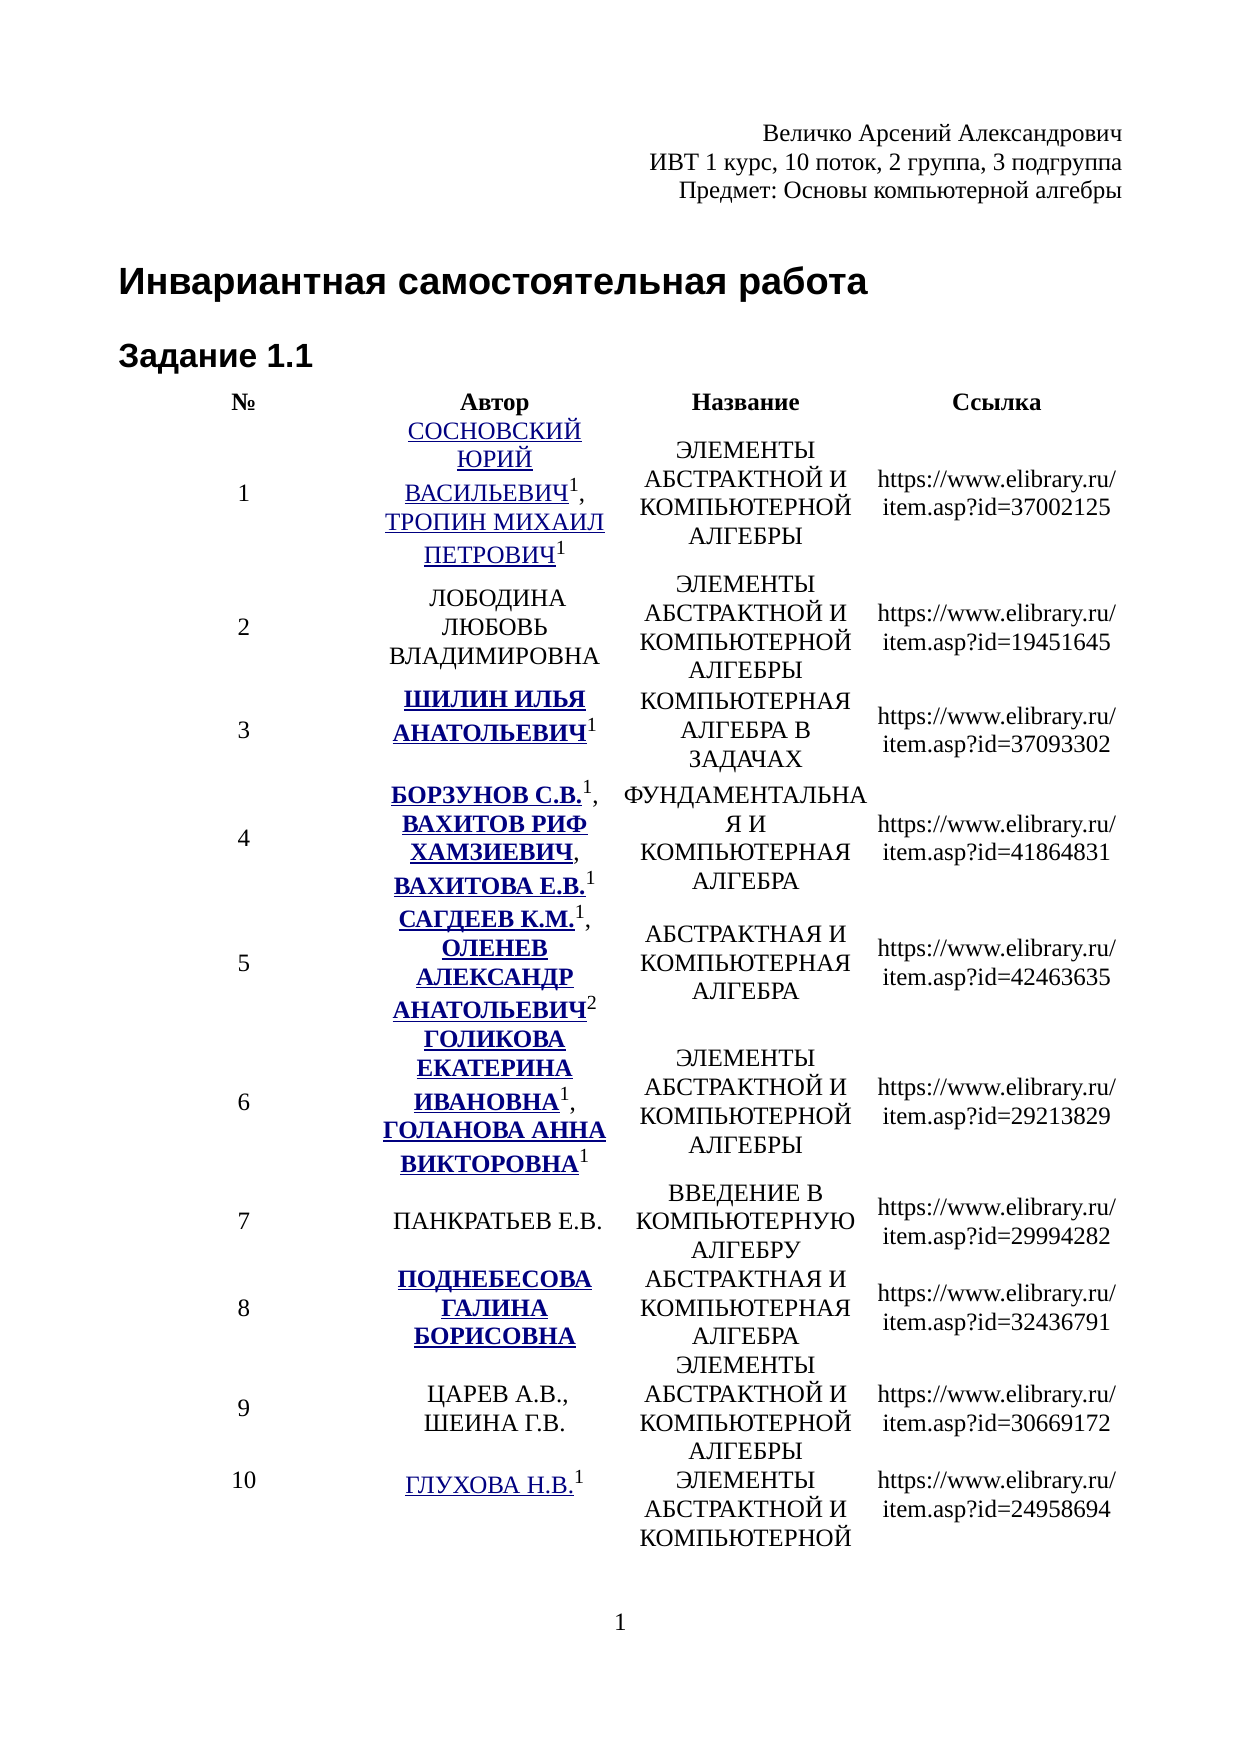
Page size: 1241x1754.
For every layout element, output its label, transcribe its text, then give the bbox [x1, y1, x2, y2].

table_cell 10 [118, 1465, 369, 1551]
table_cell ФУНДАМЕНТАЛЬНАЯ И КОМПЬЮТЕРНАЯ АЛГЕБРА [620, 775, 871, 900]
table_cell БОРЗУНОВ С.В.1, ВАХИТОВ РИФ ХАМЗИЕВИЧ, ВАХИТОВА Е.В.1 [369, 775, 620, 900]
table_cell https://www.elibrary.ru/item.asp?id=37093302 [871, 684, 1122, 775]
table_cell 8 [118, 1264, 369, 1350]
table_cell САГДЕЕВ К.М.1, ОЛЕНЕВ АЛЕКСАНДР АНАТОЛЬЕВИЧ2 [369, 900, 620, 1024]
table_cell 4 [118, 775, 369, 900]
table_cell ПОДНЕБЕСОВА ГАЛИНА БОРИСОВНА [369, 1264, 620, 1350]
table_cell 5 [118, 900, 369, 1024]
table_cell 1 [118, 416, 369, 569]
table_cell https://www.elibrary.ru/item.asp?id=30669172 [871, 1350, 1122, 1465]
table_cell ЛОБОДИНА ЛЮБОВЬ ВЛАДИМИРОВНА [369, 569, 620, 684]
table_cell ЭЛЕМЕНТЫ АБСТРАКТНОЙ И КОМПЬЮТЕРНОЙ АЛГЕБРЫ [620, 569, 871, 684]
table_cell ЦАРЕВ А.В., ШЕИНА Г.В. [369, 1350, 620, 1465]
table_cell 7 [118, 1178, 369, 1264]
table_cell ЭЛЕМЕНТЫ АБСТРАКТНОЙ И КОМПЬЮТЕРНОЙ [620, 1465, 871, 1551]
table_cell https://www.elibrary.ru/item.asp?id=24958694 [871, 1465, 1122, 1551]
table_header Ссылка [871, 387, 1122, 416]
table_cell ВВЕДЕНИЕ В КОМПЬЮТЕРНУЮ АЛГЕБРУ [620, 1178, 871, 1264]
table_cell КОМПЬЮТЕРНАЯ АЛГЕБРА В ЗАДАЧАХ [620, 684, 871, 775]
table_cell ПАНКРАТЬЕВ Е.В. [369, 1178, 620, 1264]
table_cell АБСТРАКТНАЯ И КОМПЬЮТЕРНАЯ АЛГЕБРА [620, 1264, 871, 1350]
table_cell https://www.elibrary.ru/item.asp?id=37002125 [871, 416, 1122, 569]
table_cell https://www.elibrary.ru/item.asp?id=42463635 [871, 900, 1122, 1024]
table_cell https://www.elibrary.ru/item.asp?id=19451645 [871, 569, 1122, 684]
table_cell 6 [118, 1024, 369, 1178]
table_cell 9 [118, 1350, 369, 1465]
table_cell https://www.elibrary.ru/item.asp?id=41864831 [871, 775, 1122, 900]
table_cell https://www.elibrary.ru/item.asp?id=32436791 [871, 1264, 1122, 1350]
table_cell АБСТРАКТНАЯ И КОМПЬЮТЕРНАЯ АЛГЕБРА [620, 900, 871, 1024]
table_cell https://www.elibrary.ru/item.asp?id=29213829 [871, 1024, 1122, 1178]
table_cell СОСНОВСКИЙ ЮРИЙ ВАСИЛЬЕВИЧ1, ТРОПИН МИХАИЛ ПЕТРОВИЧ1 [369, 416, 620, 569]
table_header № [118, 387, 369, 416]
table_cell ЭЛЕМЕНТЫ АБСТРАКТНОЙ И КОМПЬЮТЕРНОЙ АЛГЕБРЫ [620, 1350, 871, 1465]
table_cell 3 [118, 684, 369, 775]
subtitle Задание 1.1 [118, 336, 1122, 374]
table_cell ШИЛИН ИЛЬЯ АНАТОЛЬЕВИЧ1 [369, 684, 620, 775]
subtitle Инвариантная самостоятельная работа [118, 259, 1122, 302]
table_cell ГОЛИКОВА ЕКАТЕРИНА ИВАНОВНА1, ГОЛАНОВА АННА ВИКТОРОВНА1 [369, 1024, 620, 1178]
table_header Название [620, 387, 871, 416]
table_cell ЭЛЕМЕНТЫ АБСТРАКТНОЙ И КОМПЬЮТЕРНОЙ АЛГЕБРЫ [620, 416, 871, 569]
table_cell ЭЛЕМЕНТЫ АБСТРАКТНОЙ И КОМПЬЮТЕРНОЙ АЛГЕБРЫ [620, 1024, 871, 1178]
table_header Автор [369, 387, 620, 416]
table_cell ГЛУХОВА Н.В.1 [369, 1465, 620, 1551]
table_cell 2 [118, 569, 369, 684]
table_cell https://www.elibrary.ru/item.asp?id=29994282 [871, 1178, 1122, 1264]
